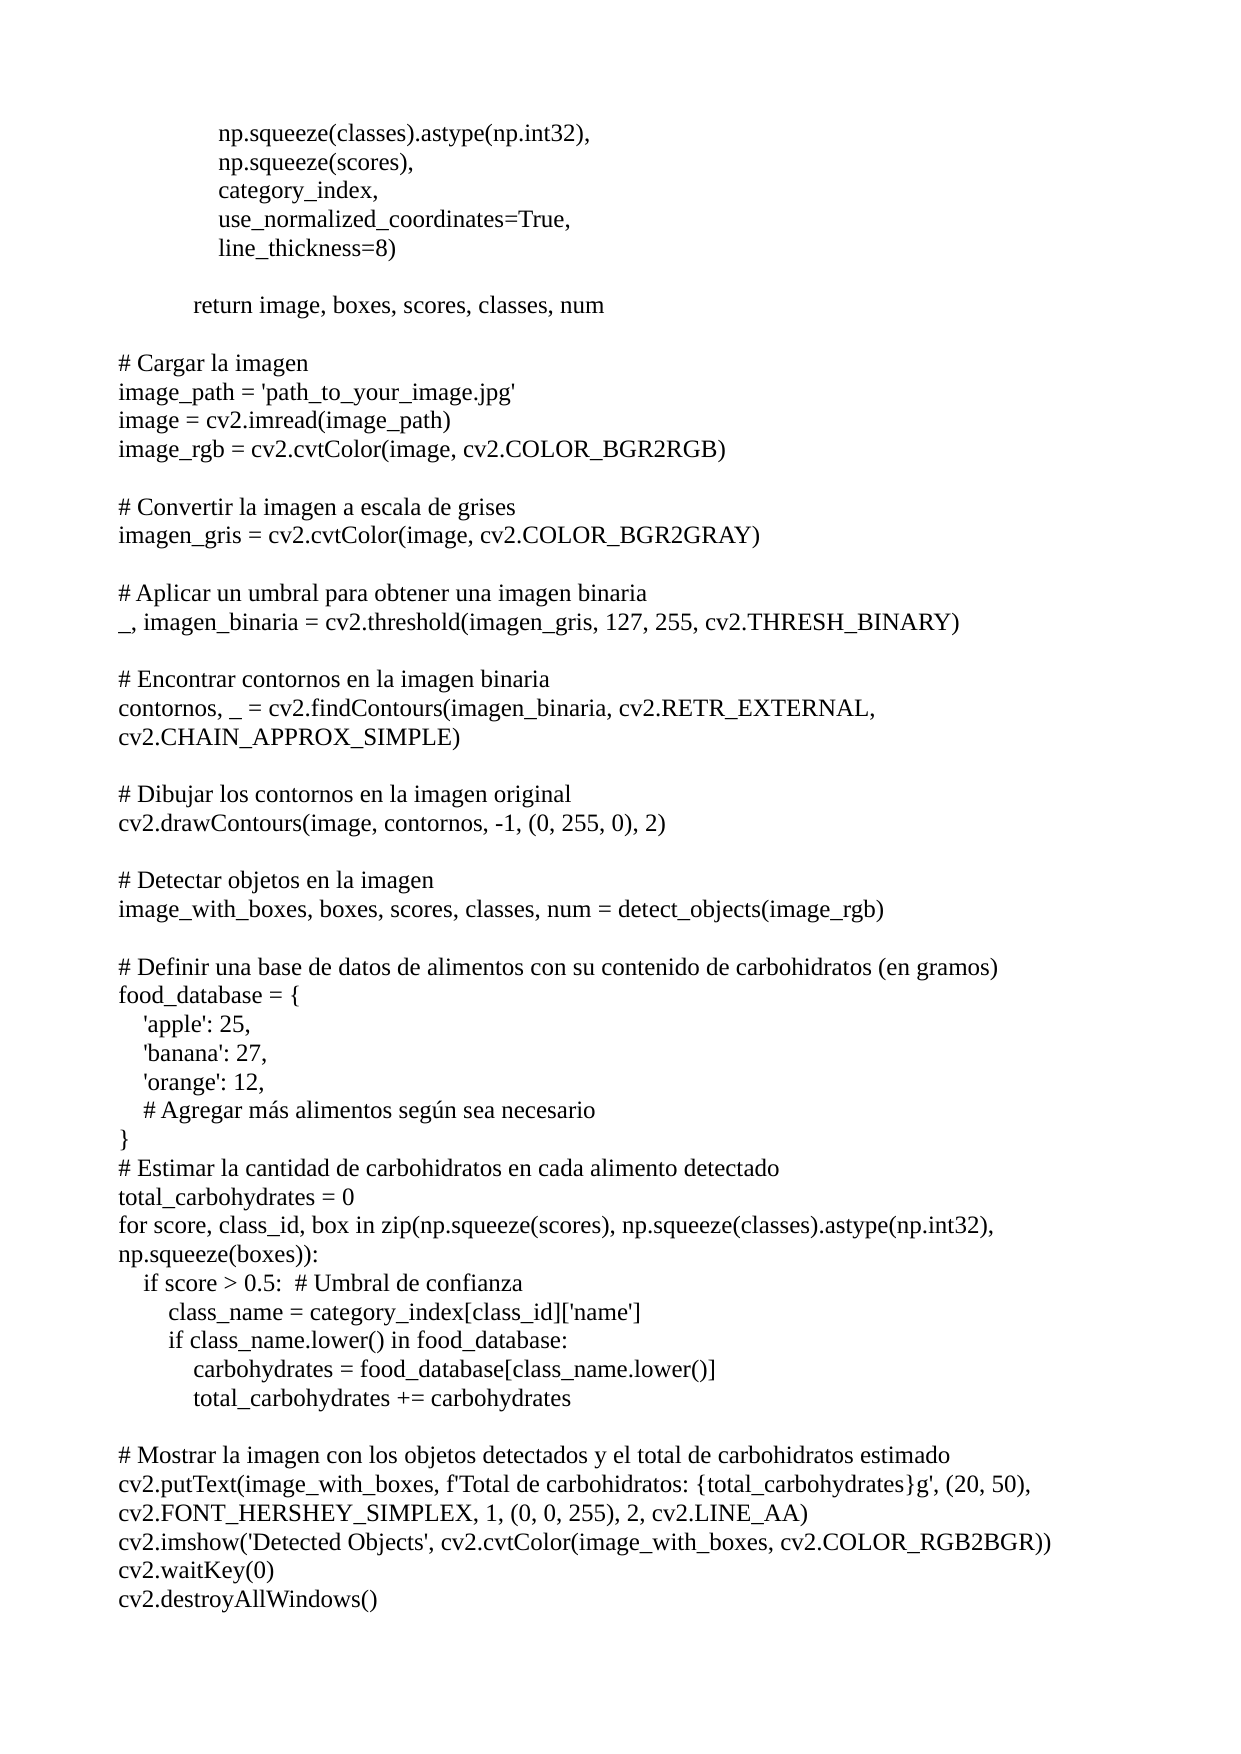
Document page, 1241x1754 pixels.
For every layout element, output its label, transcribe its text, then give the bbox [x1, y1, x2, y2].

text } [118, 1124, 1122, 1153]
text class_name = category_index[class_id]['name'] [118, 1297, 1122, 1326]
text # Encontrar contornos en la imagen binaria [118, 664, 1122, 693]
text cv2.putText(image_with_boxes, f'Total de carbohidratos: {total_carbohydrates}g', (20, 50), cv2.FONT_HERSHEY_SIMPLEX, 1, (0, 0, 255), 2, cv2.LINE_AA) [118, 1469, 1122, 1527]
text # Dibujar los contornos en la imagen original [118, 779, 1122, 808]
text food_database = { [118, 981, 1122, 1009]
text # Detectar objetos en la imagen [118, 866, 1122, 894]
text np.squeeze(scores), [118, 147, 1122, 176]
text np.squeeze(classes).astype(np.int32), [118, 118, 1122, 147]
text image_path = 'path_to_your_image.jpg' [118, 377, 1122, 406]
text cv2.imshow('Detected Objects', cv2.cvtColor(image_with_boxes, cv2.COLOR_RGB2BGR)) [118, 1527, 1122, 1556]
text total_carbohydrates += carbohydrates [118, 1383, 1122, 1412]
text # Estimar la cantidad de carbohidratos en cada alimento detectado [118, 1153, 1122, 1182]
text if score > 0.5: # Umbral de confianza [118, 1268, 1122, 1297]
text cv2.drawContours(image, contornos, -1, (0, 255, 0), 2) [118, 808, 1122, 837]
text return image, boxes, scores, classes, num [118, 291, 1122, 319]
text image_rgb = cv2.cvtColor(image, cv2.COLOR_BGR2RGB) [118, 434, 1122, 463]
text 'banana': 27, [118, 1038, 1122, 1067]
text if class_name.lower() in food_database: [118, 1326, 1122, 1354]
text cv2.destroyAllWindows() [118, 1584, 1122, 1613]
text 'apple': 25, [118, 1009, 1122, 1038]
text total_carbohydrates = 0 [118, 1182, 1122, 1211]
text # Aplicar un umbral para obtener una imagen binaria [118, 578, 1122, 607]
text use_normalized_coordinates=True, [118, 204, 1122, 233]
text for score, class_id, box in zip(np.squeeze(scores), np.squeeze(classes).astype(np.int32), np.squeeze(boxes)): [118, 1211, 1122, 1268]
text # Definir una base de datos de alimentos con su contenido de carbohidratos (en gramos) [118, 952, 1122, 981]
text # Cargar la imagen [118, 348, 1122, 377]
text # Mostrar la imagen con los objetos detectados y el total de carbohidratos estimado [118, 1441, 1122, 1469]
text _, imagen_binaria = cv2.threshold(imagen_gris, 127, 255, cv2.THRESH_BINARY) [118, 607, 1122, 636]
text imagen_gris = cv2.cvtColor(image, cv2.COLOR_BGR2GRAY) [118, 521, 1122, 549]
text 'orange': 12, [118, 1067, 1122, 1096]
text image = cv2.imread(image_path) [118, 406, 1122, 434]
text # Agregar más alimentos según sea necesario [118, 1096, 1122, 1124]
text cv2.waitKey(0) [118, 1556, 1122, 1584]
text category_index, [118, 176, 1122, 204]
text image_with_boxes, boxes, scores, classes, num = detect_objects(image_rgb) [118, 894, 1122, 923]
text # Convertir la imagen a escala de grises [118, 492, 1122, 521]
text contornos, _ = cv2.findContours(imagen_binaria, cv2.RETR_EXTERNAL, cv2.CHAIN_APPROX_SIMPLE) [118, 693, 1122, 751]
text line_thickness=8) [118, 233, 1122, 262]
text carbohydrates = food_database[class_name.lower()] [118, 1354, 1122, 1383]
